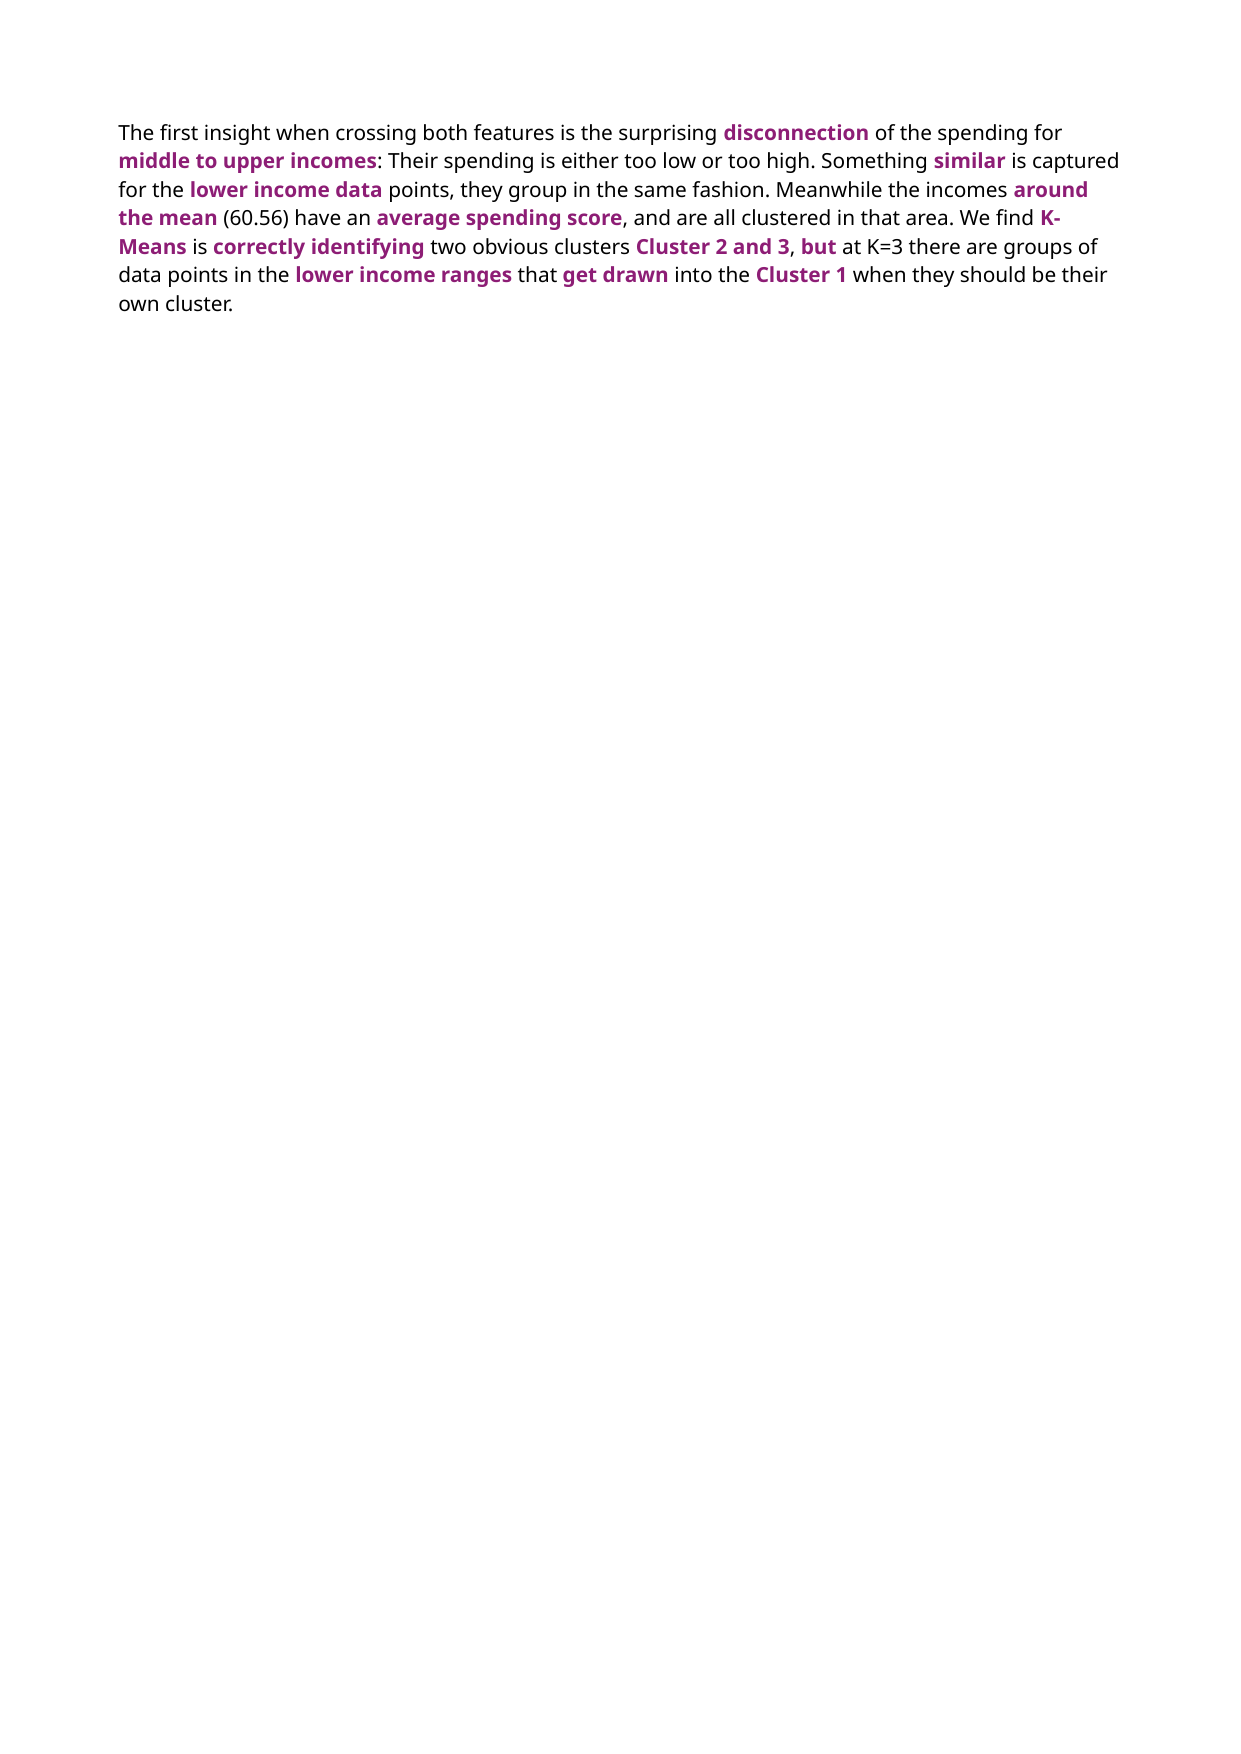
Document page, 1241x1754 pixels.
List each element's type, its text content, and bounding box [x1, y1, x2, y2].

text The first insight when crossing both features is the surprising disconnection of the spending for middle to upper incomes: Their spending is either too low or too high. Something similar is captured for the lower income data points, they group in the same fashion. Meanwhile the incomes around the mean (60.56) have an average spending score, and are all clustered in that area. We find K-Means is correctly identifying two obvious clusters Cluster 2 and 3, but at K=3 there are groups of data points in the lower income ranges that get drawn into the Cluster 1 when they should be their own cluster. [118, 118, 1122, 317]
